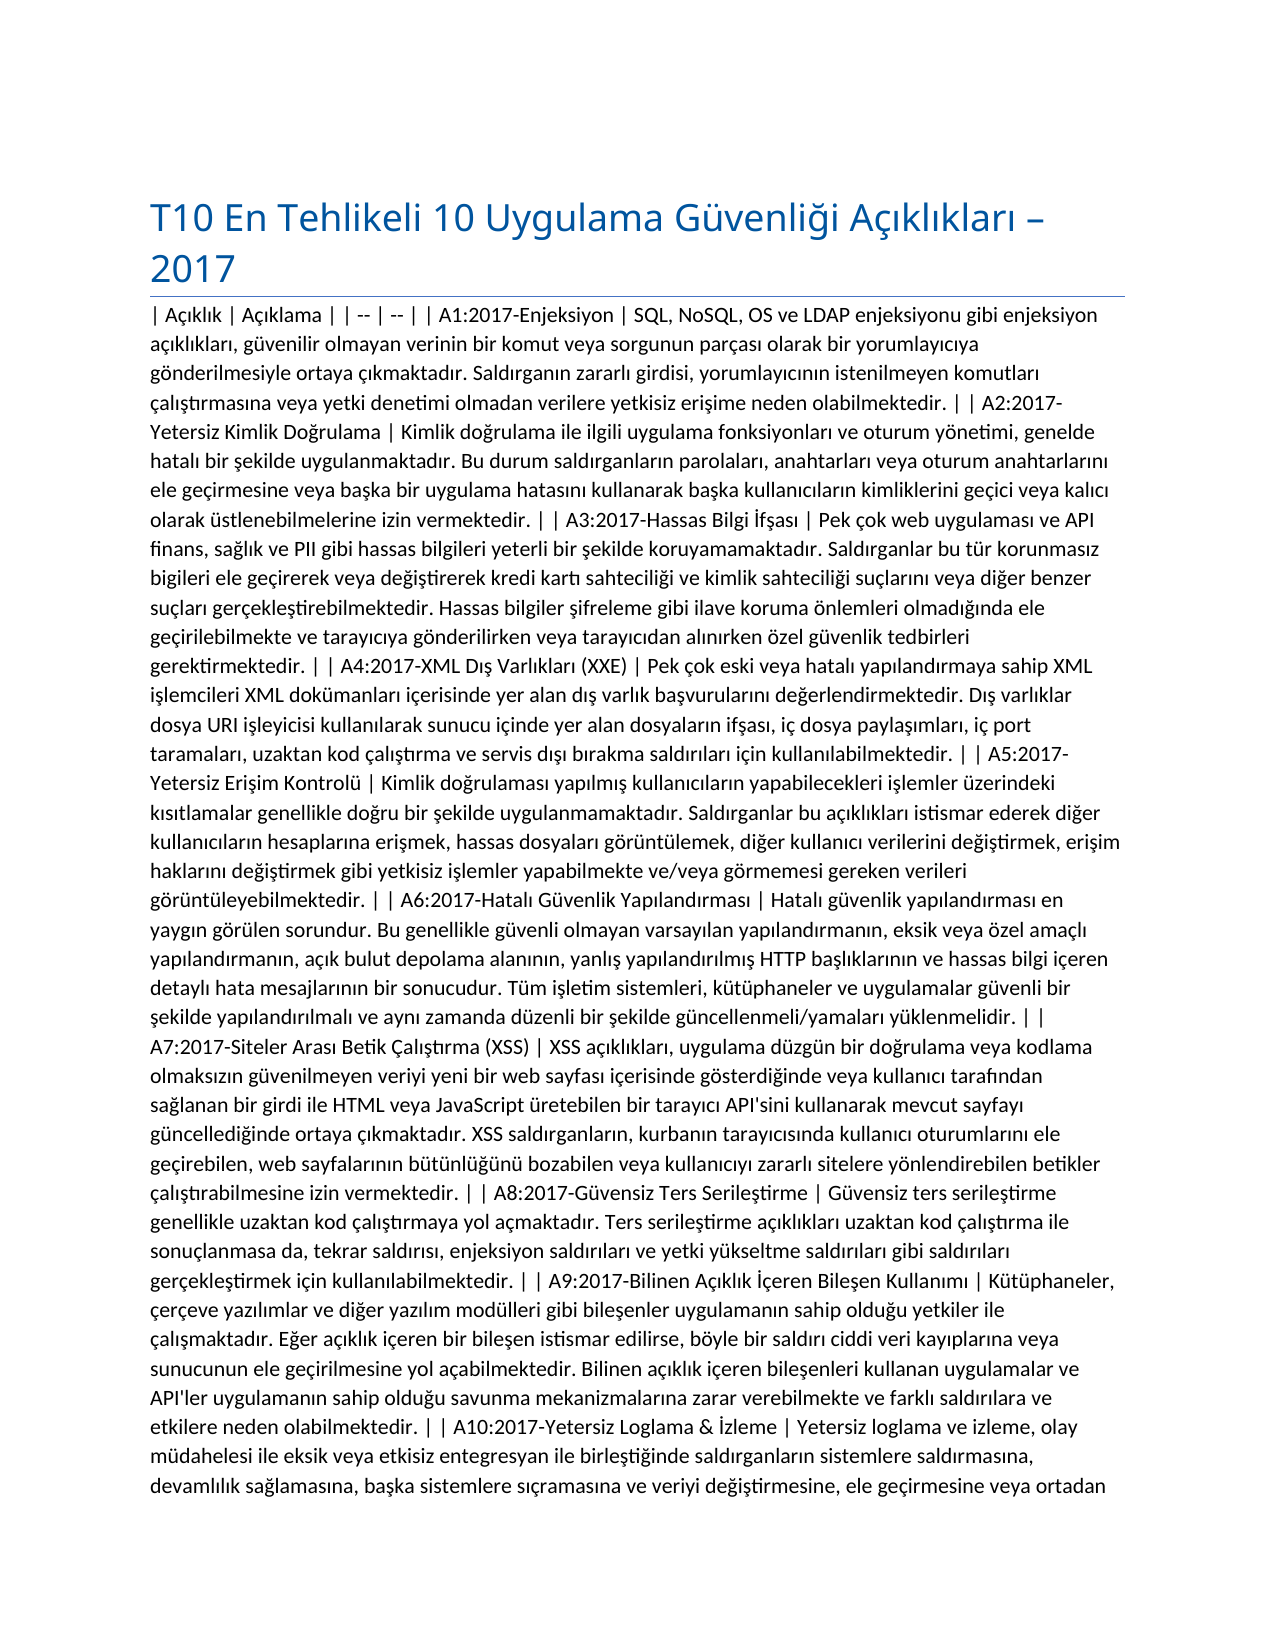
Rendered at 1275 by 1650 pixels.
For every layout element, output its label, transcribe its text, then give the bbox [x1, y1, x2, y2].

subtitle T10 En Tehlikeli 10 Uygulama Güvenliği Açıklıkları – 2017 [150, 192, 1125, 296]
text | Açıklık | Açıklama | | -- | -- | | A1:2017-Enjeksiyon | SQL, NoSQL, OS ve LDAP enjeksiyonu gibi enjeksiyon açıklıkları, güvenilir olmayan verinin bir komut veya sorgunun parçası olarak bir yorumlayıcıya gönderilmesiyle ortaya çıkmaktadır. Saldırganın zararlı girdisi, yorumlayıcının istenilmeyen komutları çalıştırmasına veya yetki denetimi olmadan verilere yetkisiz erişime neden olabilmektedir. | | A2:2017-Yetersiz Kimlik Doğrulama | Kimlik doğrulama ile ilgili uygulama fonksiyonları ve oturum yönetimi, genelde hatalı bir şekilde uygulanmaktadır. Bu durum saldırganların parolaları, anahtarları veya oturum anahtarlarını ele geçirmesine veya başka bir uygulama hatasını kullanarak başka kullanıcıların kimliklerini geçici veya kalıcı olarak üstlenebilmelerine izin vermektedir. | | A3:2017-Hassas Bilgi İfşası | Pek çok web uygulaması ve API finans, sağlık ve PII gibi hassas bilgileri yeterli bir şekilde koruyamamaktadır. Saldırganlar bu tür korunmasız bigileri ele geçirerek veya değiştirerek kredi kartı sahteciliği ve kimlik sahteciliği suçlarını veya diğer benzer suçları gerçekleştirebilmektedir. Hassas bilgiler şifreleme gibi ilave koruma önlemleri olmadığında ele geçirilebilmekte ve tarayıcıya gönderilirken veya tarayıcıdan alınırken özel güvenlik tedbirleri gerektirmektedir. | | A4:2017-XML Dış Varlıkları (XXE) | Pek çok eski veya hatalı yapılandırmaya sahip XML işlemcileri XML dokümanları içerisinde yer alan dış varlık başvurularını değerlendirmektedir. Dış varlıklar dosya URI işleyicisi kullanılarak sunucu içinde yer alan dosyaların ifşası, iç dosya paylaşımları, iç port taramaları, uzaktan kod çalıştırma ve servis dışı bırakma saldırıları için kullanılabilmektedir. | | A5:2017-Yetersiz Erişim Kontrolü | Kimlik doğrulaması yapılmış kullanıcıların yapabilecekleri işlemler üzerindeki kısıtlamalar genellikle doğru bir şekilde uygulanmamaktadır. Saldırganlar bu açıklıkları istismar ederek diğer kullanıcıların hesaplarına erişmek, hassas dosyaları görüntülemek, diğer kullanıcı verilerini değiştirmek, erişim haklarını değiştirmek gibi yetkisiz işlemler yapabilmekte ve/veya görmemesi gereken verileri görüntüleyebilmektedir. | | A6:2017-Hatalı Güvenlik Yapılandırması | Hatalı güvenlik yapılandırması en yaygın görülen sorundur. Bu genellikle güvenli olmayan varsayılan yapılandırmanın, eksik veya özel amaçlı yapılandırmanın, açık bulut depolama alanının, yanlış yapılandırılmış HTTP başlıklarının ve hassas bilgi içeren detaylı hata mesajlarının bir sonucudur. Tüm işletim sistemleri, kütüphaneler ve uygulamalar güvenli bir şekilde yapılandırılmalı ve aynı zamanda düzenli bir şekilde güncellenmeli/yamaları yüklenmelidir. | | A7:2017-Siteler Arası Betik Çalıştırma (XSS) | XSS açıklıkları, uygulama düzgün bir doğrulama veya kodlama olmaksızın güvenilmeyen veriyi yeni bir web sayfası içerisinde gösterdiğinde veya kullanıcı tarafından sağlanan bir girdi ile HTML veya JavaScript üretebilen bir tarayıcı API'sini kullanarak mevcut sayfayı güncellediğinde ortaya çıkmaktadır. XSS saldırganların, kurbanın tarayıcısında kullanıcı oturumlarını ele geçirebilen, web sayfalarının bütünlüğünü bozabilen veya kullanıcıyı zararlı sitelere yönlendirebilen betikler çalıştırabilmesine izin vermektedir. | | A8:2017-Güvensiz Ters Serileştirme | Güvensiz ters serileştirme genellikle uzaktan kod çalıştırmaya yol açmaktadır. Ters serileştirme açıklıkları uzaktan kod çalıştırma ile sonuçlanmasa da, tekrar saldırısı, enjeksiyon saldırıları ve yetki yükseltme saldırıları gibi saldırıları gerçekleştirmek için kullanılabilmektedir. | | A9:2017-Bilinen Açıklık İçeren Bileşen Kullanımı | Kütüphaneler, çerçeve yazılımlar ve diğer yazılım modülleri gibi bileşenler uygulamanın sahip olduğu yetkiler ile çalışmaktadır. Eğer açıklık içeren bir bileşen istismar edilirse, böyle bir saldırı ciddi veri kayıplarına veya sunucunun ele geçirilmesine yol açabilmektedir. Bilinen açıklık içeren bileşenleri kullanan uygulamalar ve API'ler uygulamanın sahip olduğu savunma mekanizmalarına zarar verebilmekte ve farklı saldırılara ve etkilere neden olabilmektedir. | | A10:2017-Yetersiz Loglama & İzleme | Yetersiz loglama ve izleme, olay müdahelesi ile eksik veya etkisiz entegresyan ile birleştiğinde saldırganların sistemlere saldırmasına, devamlılık sağlamasına, başka sistemlere sıçramasına ve veriyi değiştirmesine, ele geçirmesine veya ortadan [150, 301, 1125, 1498]
